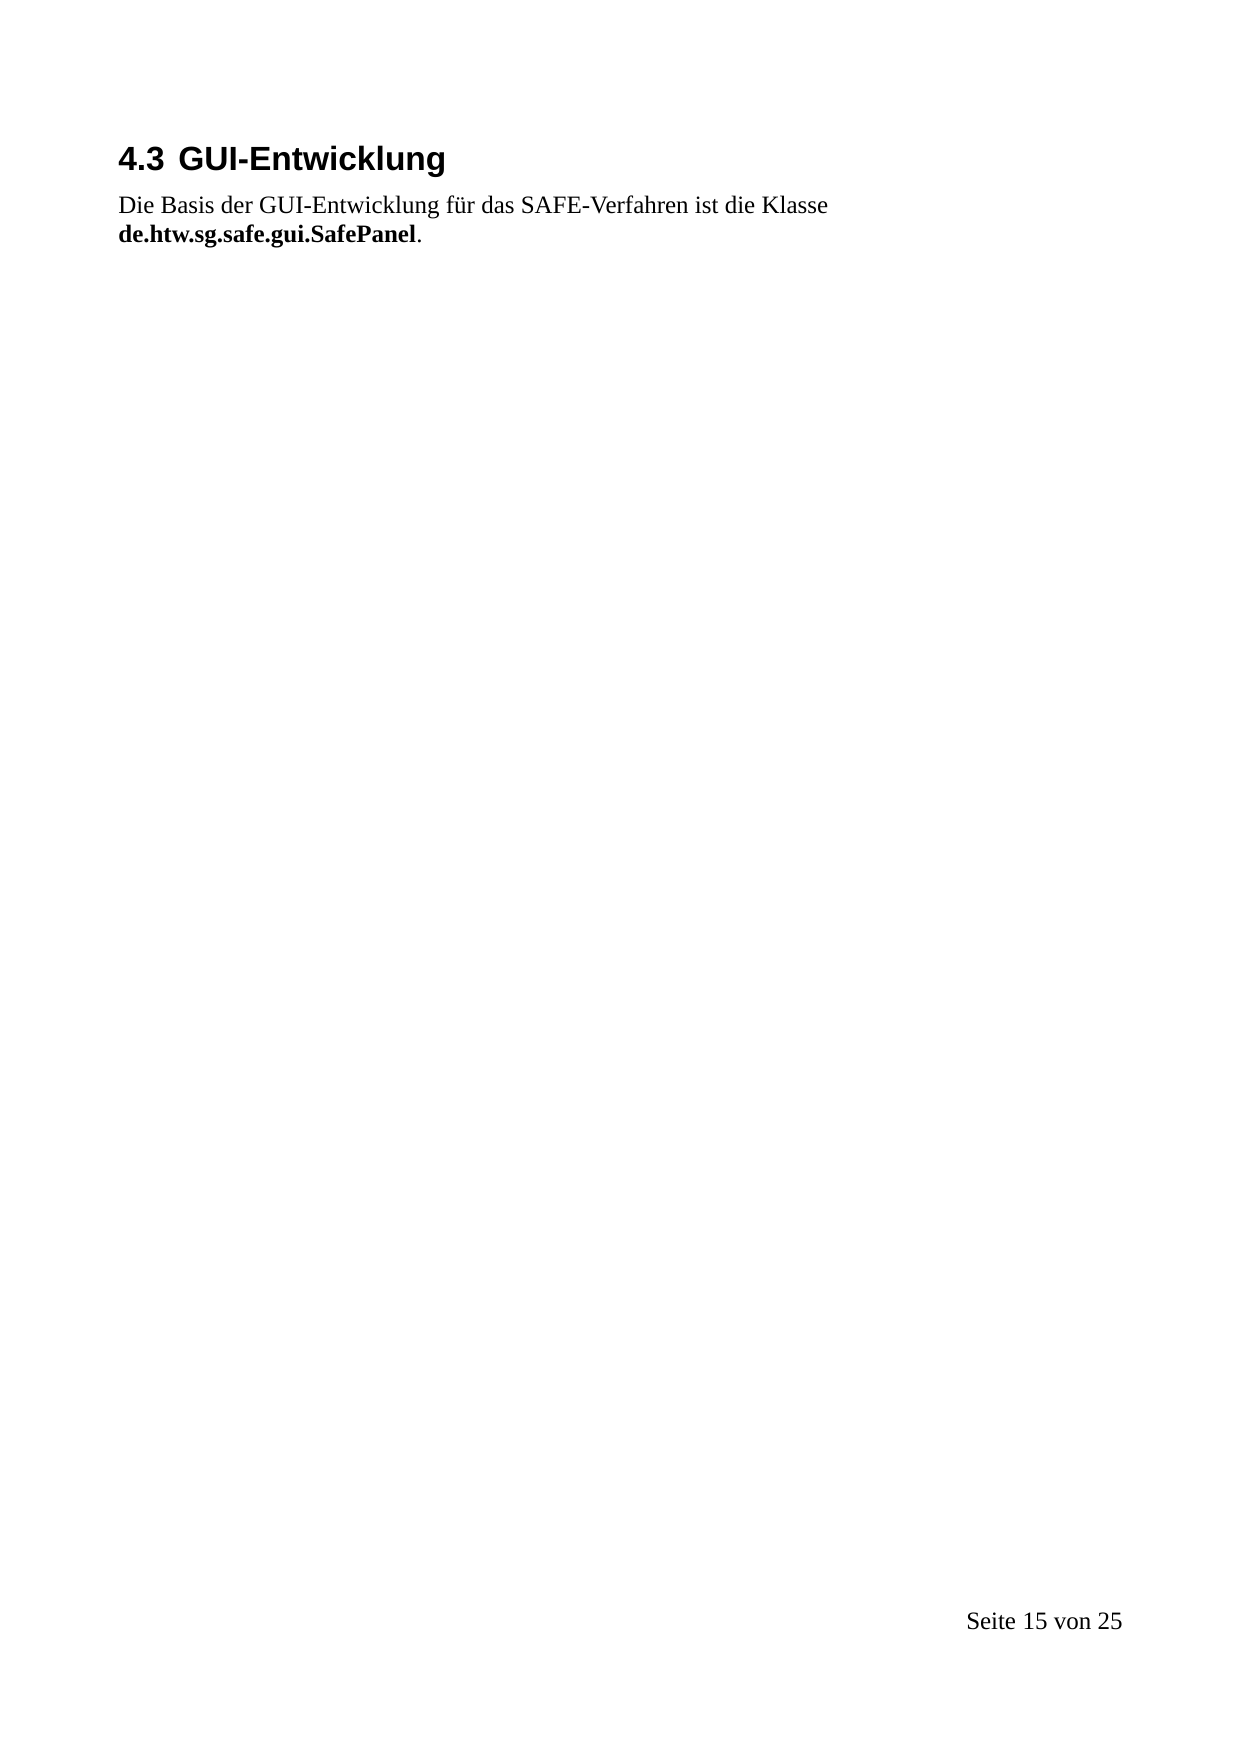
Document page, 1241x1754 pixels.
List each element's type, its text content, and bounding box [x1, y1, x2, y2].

subtitle GUI-Entwicklung [118, 139, 1122, 178]
text Die Basis der GUI-Entwicklung für das SAFE-Verfahren ist die Klasse de.htw.sg.safe.gui.SafePanel. [118, 190, 1122, 248]
